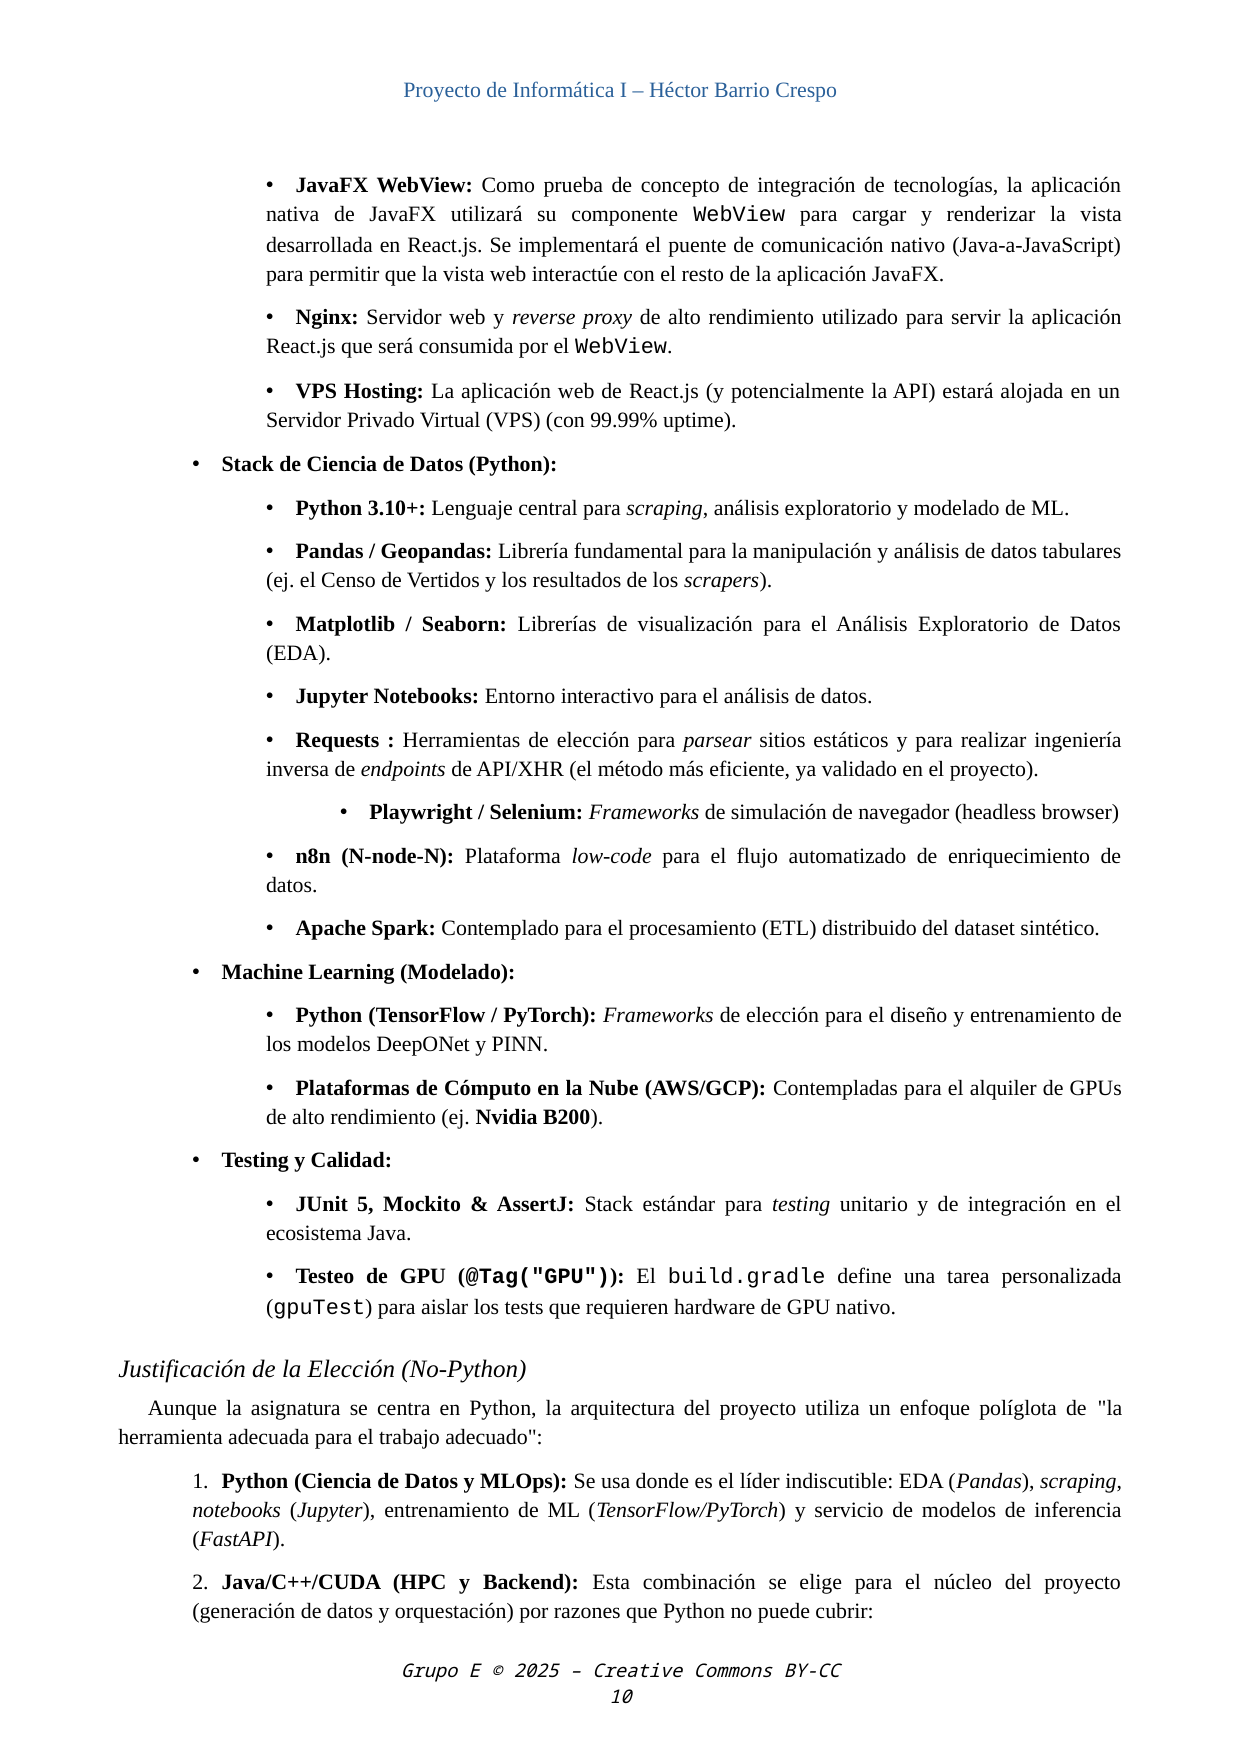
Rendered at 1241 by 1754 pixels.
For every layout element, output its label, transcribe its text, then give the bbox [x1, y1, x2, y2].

list Pandas / Geopandas: Librería fundamental para la manipulación y análisis de datos tabulares (ej. el Censo de Vertidos y los resultados de los scrapers). [236, 538, 1122, 592]
list Python (TensorFlow / PyTorch): Frameworks de elección para el diseño y entrenamiento de los modelos DeepONet y PINN. [236, 1002, 1122, 1056]
list n8n (N-node-N): Plataforma low-code para el flujo automatizado de enriquecimiento de datos. [236, 843, 1122, 897]
text Aunque la asignatura se centra en Python, la arquitectura del proyecto utiliza un enfoque políglota de "la herramienta adecuada para el trabajo adecuado": [118, 1395, 1122, 1449]
list JUnit 5, Mockito & AssertJ: Stack estándar para testing unitario y de integración en el ecosistema Java. [236, 1191, 1122, 1245]
list Machine Learning (Modelado): [162, 959, 1122, 984]
list Java/C++/CUDA (HPC y Backend): Esta combinación se elige para el núcleo del proyecto (generación de datos y orquestación) por razones que Python no puede cubrir: [162, 1569, 1122, 1623]
list Matplotlib / Seaborn: Librerías de visualización para el Análisis Exploratorio de Datos (EDA). [236, 611, 1122, 665]
list Apache Spark: Contemplado para el procesamiento (ETL) distribuido del dataset sintético. [236, 915, 1122, 940]
list Playwright / Selenium: Frameworks de simulación de navegador (headless browser) [310, 799, 1122, 824]
list Python 3.10+: Lenguaje central para scraping, análisis exploratorio y modelado de ML. [236, 494, 1122, 520]
list Nginx: Servidor web y reverse proxy de alto rendimiento utilizado para servir la aplicación React.js que será consumida por el WebView. [236, 304, 1122, 360]
list VPS Hosting: La aplicación web de React.js (y potencialmente la API) estará alojada en un Servidor Privado Virtual (VPS) (con 99.99% uptime). [236, 378, 1122, 433]
list Python (Ciencia de Datos y MLOps): Se usa donde es el líder indiscutible: EDA (Pandas), scraping, notebooks (Jupyter), entrenamiento de ML (TensorFlow/PyTorch) y servicio de modelos de inferencia (FastAPI). [162, 1468, 1122, 1551]
list JavaFX WebView: Como prueba de concepto de integración de tecnologías, la aplicación nativa de JavaFX utilizará su componente WebView para cargar y renderizar la vista desarrollada en React.js. Se implementará el puente de comunicación nativo (Java-a-JavaScript) para permitir que la vista web interactúe con el resto de la aplicación JavaFX. [236, 172, 1122, 286]
subtitle Justificación de la Elección (No-Python) [118, 1354, 1122, 1383]
list Requests : Herramientas de elección para parsear sitios estáticos y para realizar ingeniería inversa de endpoints de API/XHR (el método más eficiente, ya validado en el proyecto). [236, 727, 1122, 781]
list Stack de Ciencia de Datos (Python): [162, 451, 1122, 476]
list Testeo de GPU (@Tag("GPU")): El build.gradle define una tarea personalizada (gpuTest) para aislar los tests que requieren hardware de GPU nativo. [236, 1263, 1122, 1321]
list Plataformas de Cómputo en la Nube (AWS/GCP): Contempladas para el alquiler de GPUs de alto rendimiento (ej. Nvidia B200). [236, 1075, 1122, 1129]
list Jupyter Notebooks: Entorno interactivo para el análisis de datos. [236, 683, 1122, 708]
list Testing y Calidad: [162, 1147, 1122, 1172]
